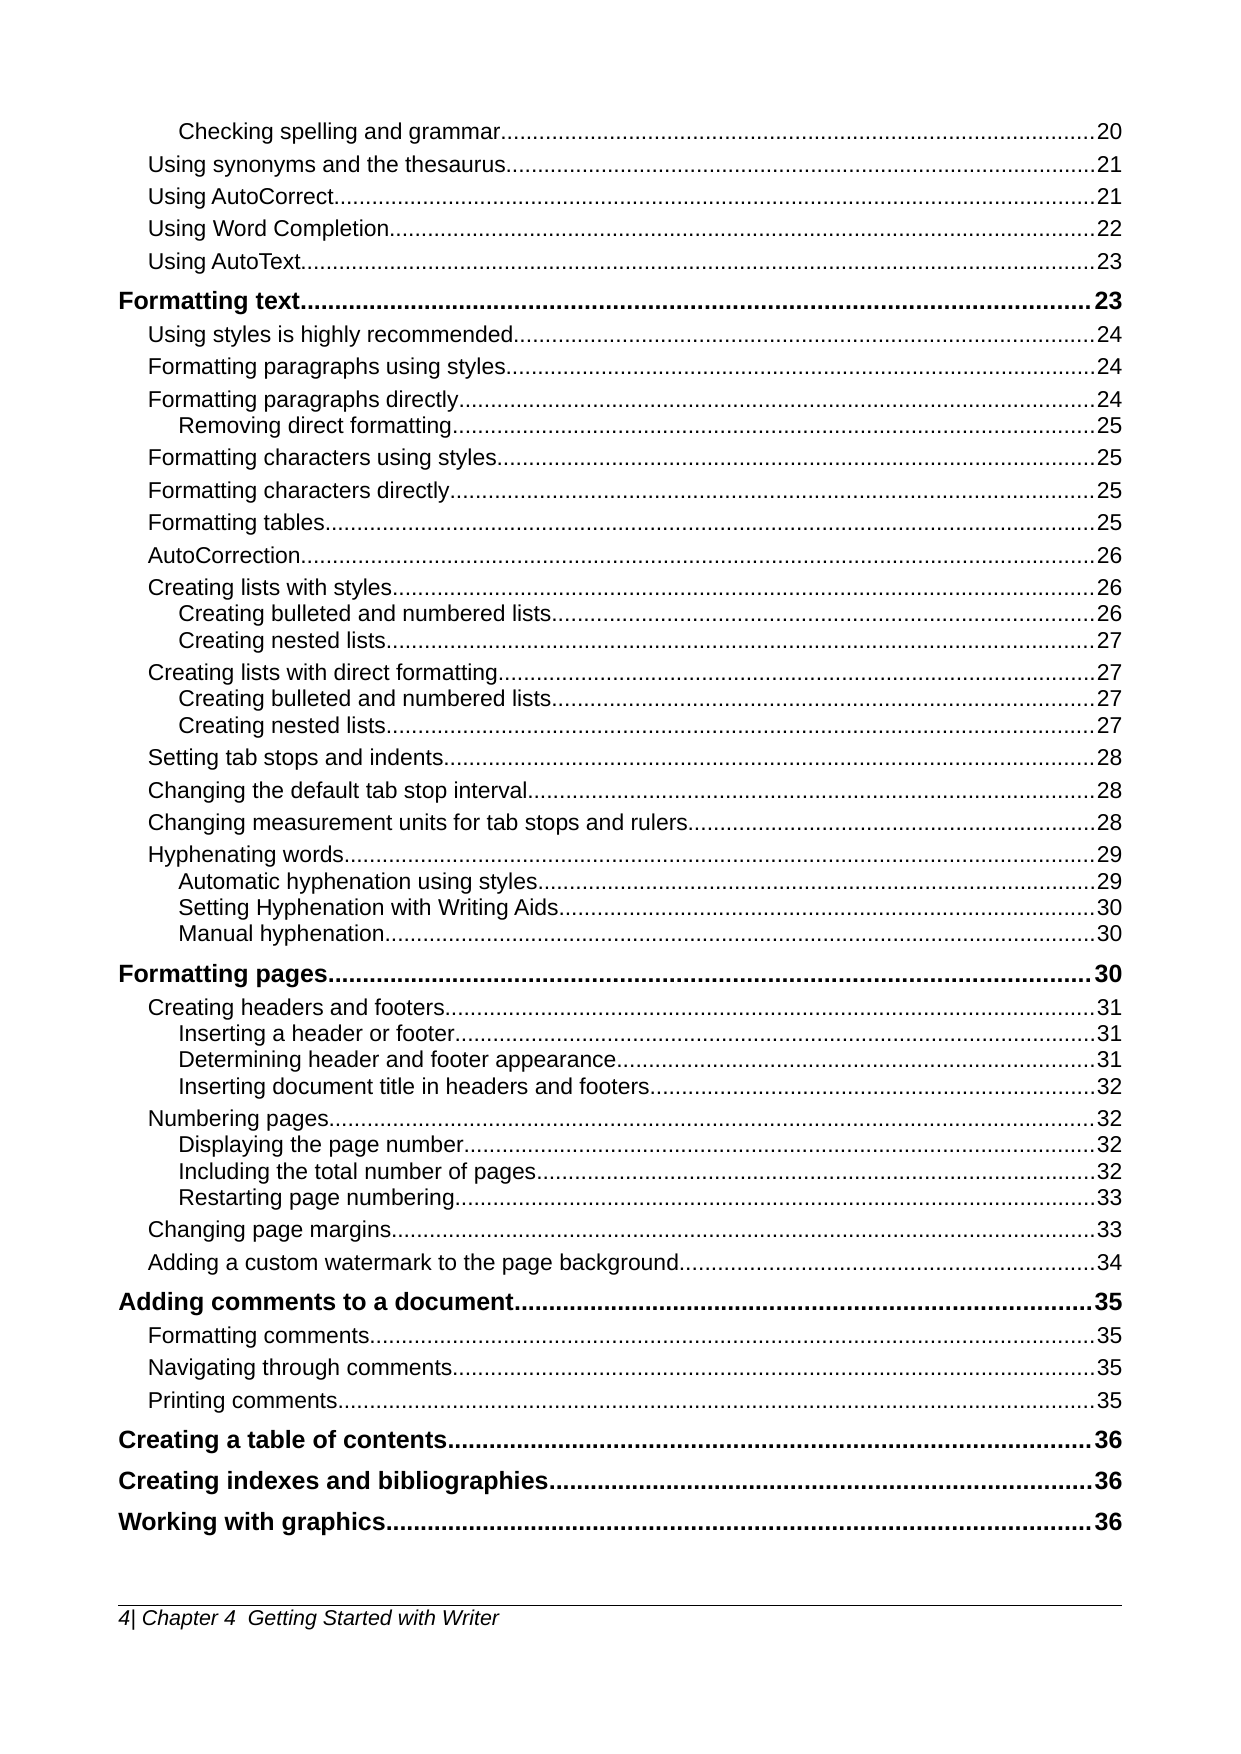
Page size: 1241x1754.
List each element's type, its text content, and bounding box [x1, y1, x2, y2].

text Printing comments 35 [148, 1387, 1122, 1413]
text Creating indexes and bibliographies 36 [118, 1466, 1122, 1494]
text Numbering pages 32 [148, 1105, 1122, 1131]
text Manual hyphenation 30 [178, 920, 1122, 947]
text Displaying the page number 32 [178, 1131, 1122, 1158]
text Creating nested lists 27 [178, 712, 1122, 738]
text Inserting a header or footer 31 [178, 1020, 1122, 1046]
text Formatting tables 25 [148, 509, 1122, 536]
text Formatting text 23 [118, 286, 1122, 315]
text Navigating through comments 35 [148, 1354, 1122, 1381]
text Changing measurement units for tab stops and rulers 28 [148, 809, 1122, 835]
text Restarting page numbering 33 [178, 1184, 1122, 1210]
text Creating a table of contents 36 [118, 1425, 1122, 1454]
text Creating headers and footers 31 [148, 993, 1122, 1020]
text Creating bulleted and numbered lists 27 [178, 685, 1122, 712]
text AutoCorrection 26 [148, 542, 1122, 568]
text Using AutoText 23 [148, 248, 1122, 274]
text Using synonyms and the thesaurus 21 [148, 151, 1122, 177]
text Setting Hyphenation with Writing Aids 30 [178, 894, 1122, 920]
text Creating nested lists 27 [178, 627, 1122, 653]
text Checking spelling and grammar 20 [178, 118, 1122, 144]
text Removing direct formatting 25 [178, 412, 1122, 438]
text Formatting characters using styles 25 [148, 444, 1122, 471]
text Creating lists with styles 26 [148, 574, 1122, 600]
text Using styles is highly recommended 24 [148, 321, 1122, 347]
text Creating bulleted and numbered lists 26 [178, 600, 1122, 627]
text Adding a custom watermark to the page background 34 [148, 1249, 1122, 1275]
text Formatting paragraphs directly 24 [148, 386, 1122, 412]
text Formatting paragraphs using styles 24 [148, 353, 1122, 379]
text Changing page margins 33 [148, 1216, 1122, 1243]
text Working with graphics 36 [118, 1507, 1122, 1535]
text Creating lists with direct formatting 27 [148, 659, 1122, 685]
text Including the total number of pages 32 [178, 1158, 1122, 1184]
text Automatic hyphenation using styles 29 [178, 868, 1122, 894]
text Adding comments to a document 35 [118, 1287, 1122, 1316]
text Changing the default tab stop interval 28 [148, 777, 1122, 803]
text Setting tab stops and indents 28 [148, 744, 1122, 771]
text Formatting characters directly 25 [148, 477, 1122, 503]
text Formatting comments 35 [148, 1322, 1122, 1348]
text Inserting document title in headers and footers 32 [178, 1073, 1122, 1099]
text Hyphenating words 29 [148, 841, 1122, 868]
text Determining header and footer appearance 31 [178, 1046, 1122, 1073]
text Formatting pages 30 [118, 959, 1122, 987]
text Using AutoCorrect 21 [148, 183, 1122, 209]
text Using Word Completion 22 [148, 215, 1122, 242]
